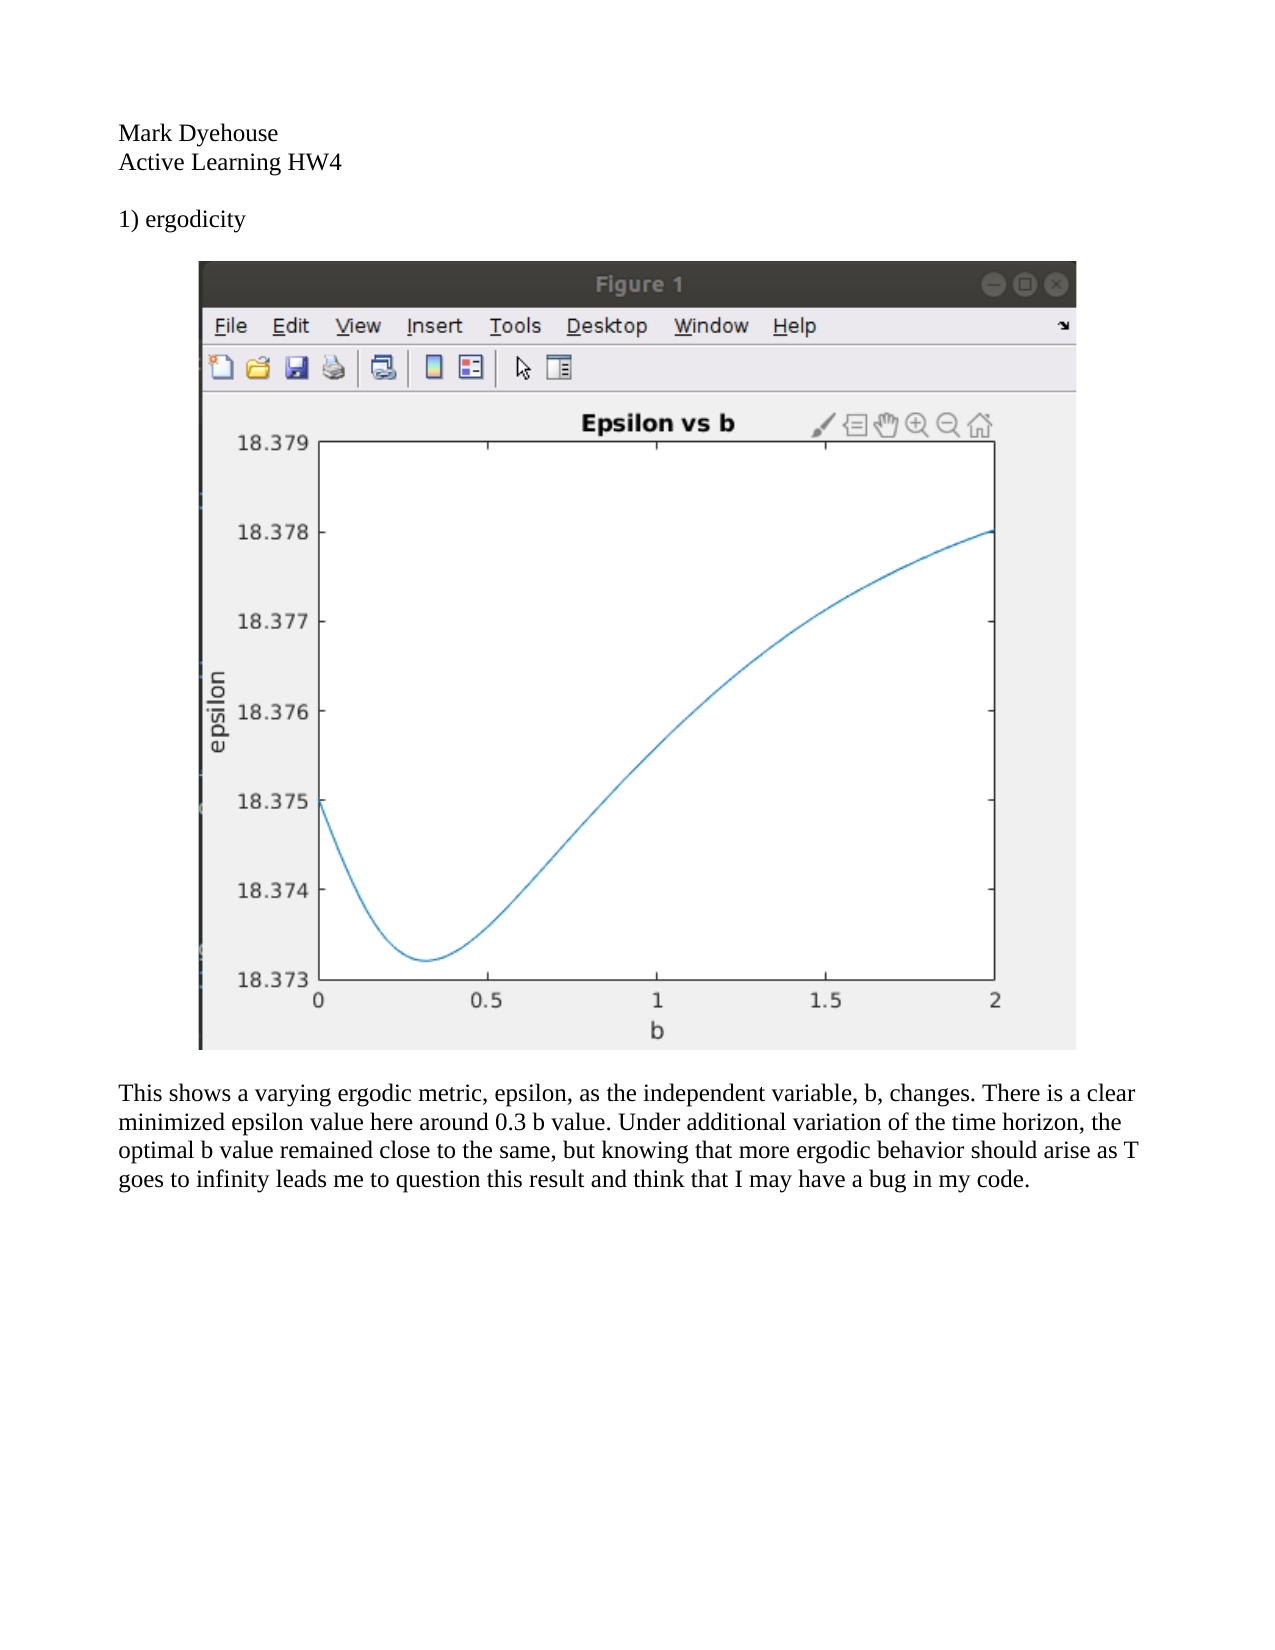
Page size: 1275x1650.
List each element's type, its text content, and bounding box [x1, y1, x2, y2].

text This shows a varying ergodic metric, epsilon, as the independent variable, b, changes. There is a clear minimized epsilon value here around 0.3 b value. Under additional variation of the time horizon, the optimal b value remained close to the same, but knowing that more ergodic behavior should arise as T goes to infinity leads me to question this result and think that I may have a bug in my code. [118, 1078, 1157, 1193]
text Mark Dyehouse [118, 118, 1157, 147]
text Active Learning HW4 [118, 147, 1157, 176]
text 1) ergodicity [118, 204, 1157, 233]
picture [198, 261, 1077, 1050]
